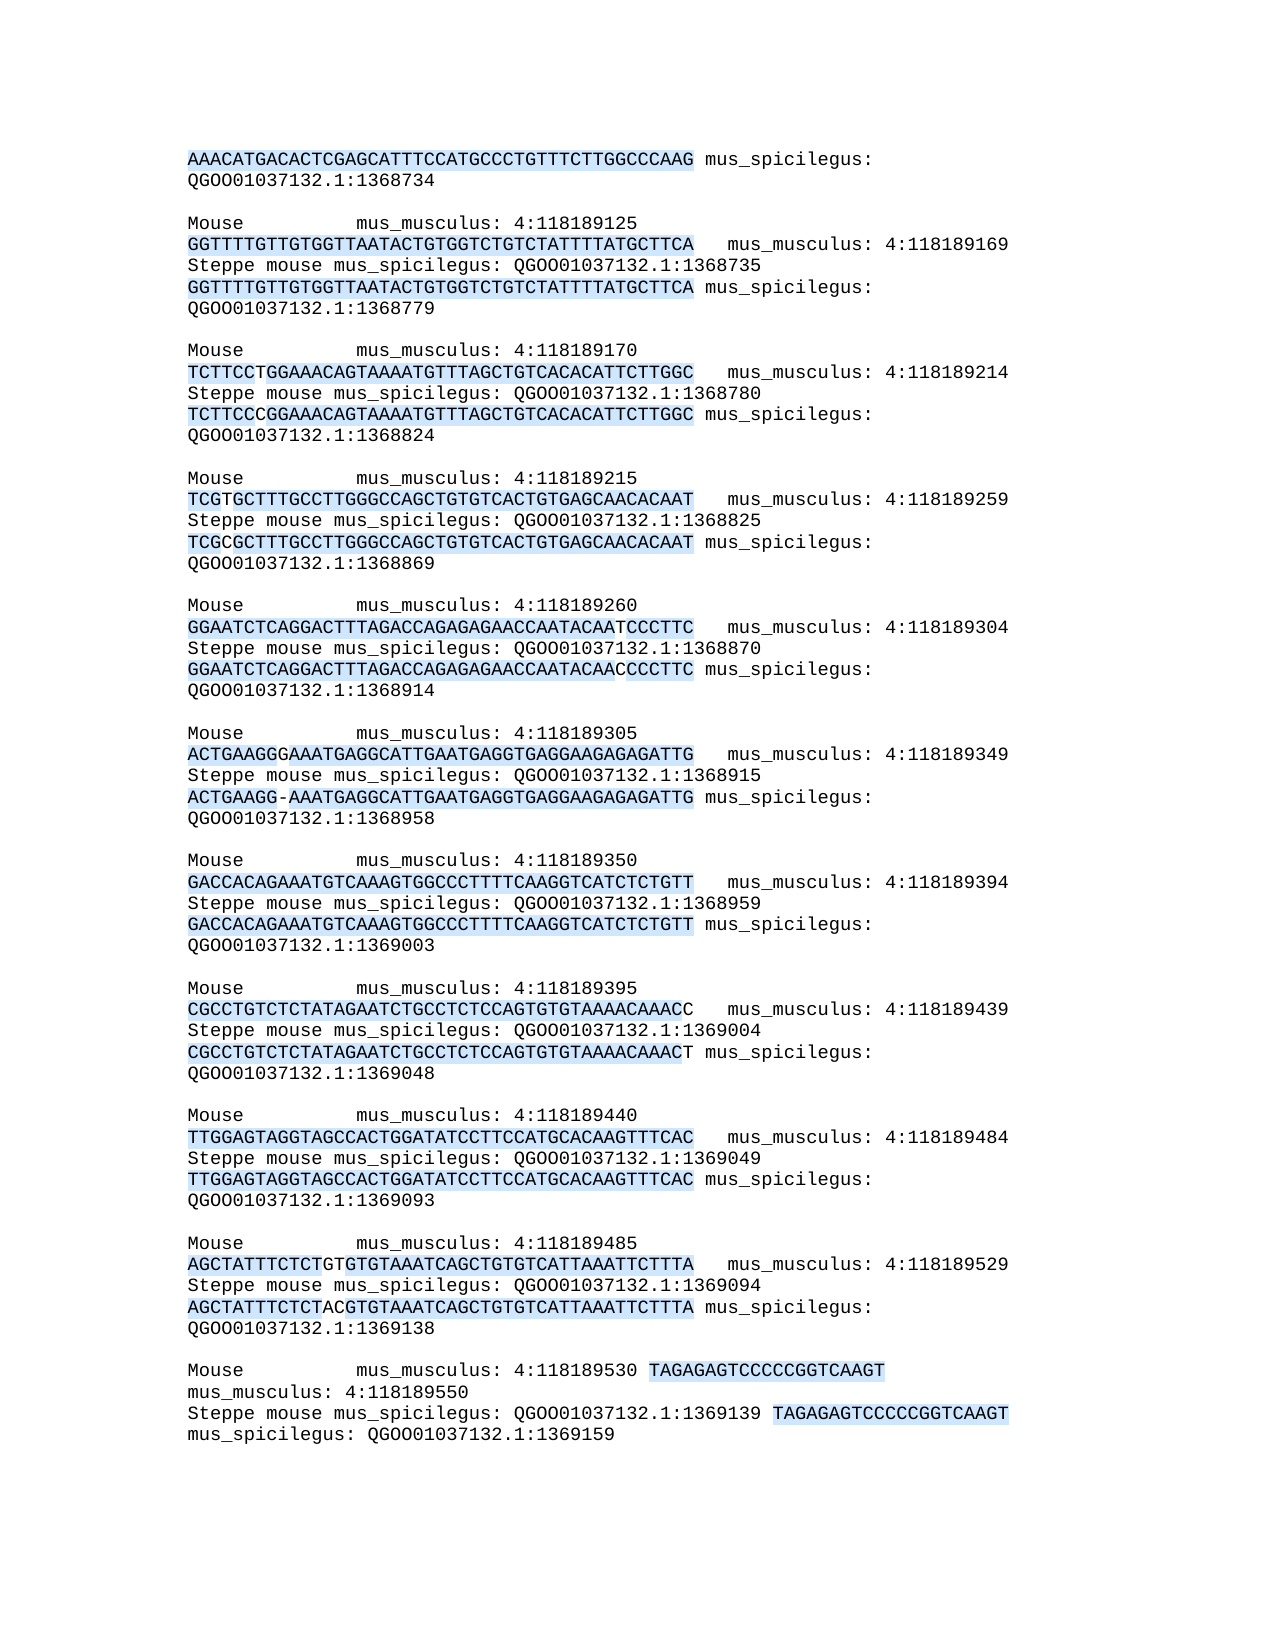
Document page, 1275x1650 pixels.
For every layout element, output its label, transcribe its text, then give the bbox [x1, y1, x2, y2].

text Steppe mouse mus_spicilegus: QGOO01037132.1:1368780 TCTTCCCGGAAACAGTAAAATGTTTAGCTGTCACACATTCTTGGC mus_spicilegus: QGOO01037132.1:1368824 [187, 384, 1087, 447]
text Steppe mouse mus_spicilegus: QGOO01037132.1:1369004 CGCCTGTCTCTATAGAATCTGCCTCTCCAGTGTGTAAAACAAACT mus_spicilegus: QGOO01037132.1:1369048 [187, 1021, 1087, 1085]
text Steppe mouse mus_spicilegus: QGOO01037132.1:1369094 AGCTATTTCTCTACGTGTAAATCAGCTGTGTCATTAAATTCTTTA mus_spicilegus: QGOO01037132.1:1369138 [187, 1276, 1087, 1340]
text Steppe mouse mus_spicilegus: QGOO01037132.1:1368870 GGAATCTCAGGACTTTAGACCAGAGAGAACCAATACAACCCCTTC mus_spicilegus: QGOO01037132.1:1368914 [187, 639, 1087, 702]
text Steppe mouse mus_spicilegus: QGOO01037132.1:1368825 TCGCGCTTTGCCTTGGGCCAGCTGTGTCACTGTGAGCAACACAAT mus_spicilegus: QGOO01037132.1:1368869 [187, 511, 1087, 575]
text Steppe mouse mus_spicilegus: QGOO01037132.1:1368959 GACCACAGAAATGTCAAAGTGGCCCTTTTCAAGGTCATCTCTGTT mus_spicilegus: QGOO01037132.1:1369003 [187, 894, 1087, 957]
text Mouse mus_musculus: 4:118189350 GACCACAGAAATGTCAAAGTGGCCCTTTTCAAGGTCATCTCTGTT mus_musculus: 4:118189394 [187, 851, 1087, 894]
text Steppe mouse mus_spicilegus: QGOO01037132.1:1368735 GGTTTTGTTGTGGTTAATACTGTGGTCTGTCTATTTTATGCTTCA mus_spicilegus: QGOO01037132.1:1368779 [187, 256, 1087, 320]
text Mouse mus_musculus: 4:118189395 CGCCTGTCTCTATAGAATCTGCCTCTCCAGTGTGTAAAACAAACC mus_musculus: 4:118189439 [187, 979, 1087, 1021]
text Mouse mus_musculus: 4:118189125 GGTTTTGTTGTGGTTAATACTGTGGTCTGTCTATTTTATGCTTCA mus_musculus: 4:118189169 [187, 214, 1087, 256]
text Mouse mus_musculus: 4:118189215 TCGTGCTTTGCCTTGGGCCAGCTGTGTCACTGTGAGCAACACAAT mus_musculus: 4:118189259 [187, 469, 1087, 511]
text Steppe mouse mus_spicilegus: QGOO01037132.1:1369139 TAGAGAGTCCCCCGGTCAAGT mus_spicilegus: QGOO01037132.1:1369159 [187, 1404, 1087, 1446]
text Mouse mus_musculus: 4:118189485 AGCTATTTCTCTGTGTGTAAATCAGCTGTGTCATTAAATTCTTTA mus_musculus: 4:118189529 [187, 1234, 1087, 1276]
text Steppe mouse mus_spicilegus: QGOO01037132.1:1369049 TTGGAGTAGGTAGCCACTGGATATCCTTCCATGCACAAGTTTCAC mus_spicilegus: QGOO01037132.1:1369093 [187, 1149, 1087, 1212]
text Mouse mus_musculus: 4:118189440 TTGGAGTAGGTAGCCACTGGATATCCTTCCATGCACAAGTTTCAC mus_musculus: 4:118189484 [187, 1106, 1087, 1149]
text Mouse mus_musculus: 4:118189305 ACTGAAGGGAAATGAGGCATTGAATGAGGTGAGGAAGAGAGATTG mus_musculus: 4:118189349 [187, 724, 1087, 766]
text Mouse mus_musculus: 4:118189530 TAGAGAGTCCCCCGGTCAAGT mus_musculus: 4:118189550 [187, 1361, 1087, 1404]
text Steppe mouse mus_spicilegus: QGOO01037132.1:1368915 ACTGAAGG‑AAATGAGGCATTGAATGAGGTGAGGAAGAGAGATTG mus_spicilegus: QGOO01037132.1:1368958 [187, 766, 1087, 830]
text Mouse mus_musculus: 4:118189170 TCTTCCTGGAAACAGTAAAATGTTTAGCTGTCACACATTCTTGGC mus_musculus: 4:118189214 [187, 341, 1087, 384]
text Mouse mus_musculus: 4:118189260 GGAATCTCAGGACTTTAGACCAGAGAGAACCAATACAATCCCTTC mus_musculus: 4:118189304 [187, 596, 1087, 639]
text AAACATGACACTCGAGCATTTCCATGCCCTGTTTCTTGGCCCAAG mus_spicilegus: QGOO01037132.1:1368734 [187, 150, 1087, 192]
